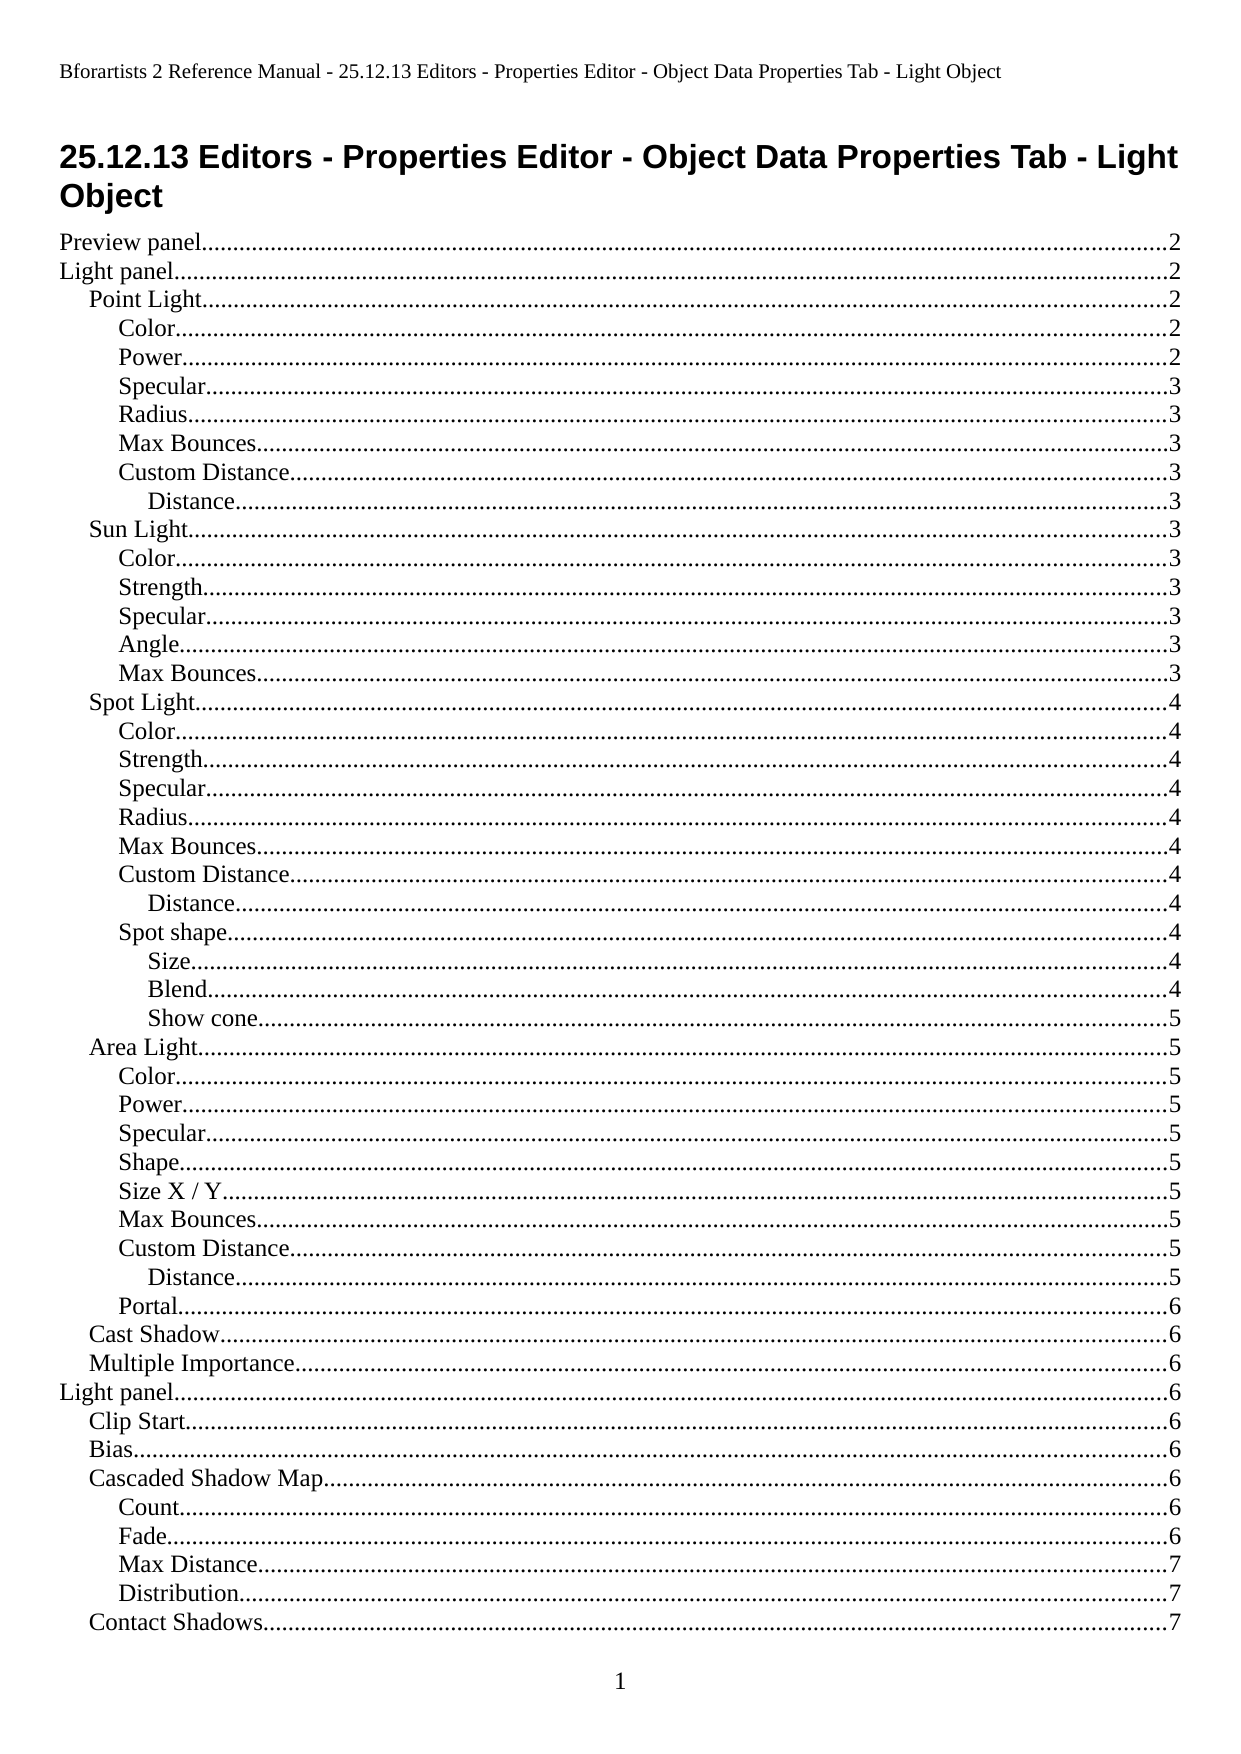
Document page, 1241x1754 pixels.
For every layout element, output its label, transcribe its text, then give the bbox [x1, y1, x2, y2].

text Custom Distance 3 [118, 457, 1181, 486]
text Strength 4 [118, 744, 1181, 773]
text Specular 3 [118, 371, 1181, 399]
text Distance 3 [147, 486, 1181, 514]
text Distribution 7 [118, 1578, 1181, 1607]
text Color 3 [118, 543, 1181, 572]
text Light panel 2 [59, 256, 1181, 284]
text Max Bounces 5 [118, 1204, 1181, 1233]
text Custom Distance 5 [118, 1233, 1181, 1262]
text Bias 6 [88, 1434, 1181, 1463]
text Shape 5 [118, 1147, 1181, 1176]
text Contact Shadows 7 [88, 1607, 1181, 1636]
text Clip Start 6 [88, 1406, 1181, 1434]
text Max Bounces 3 [118, 658, 1181, 687]
text Multiple Importance 6 [88, 1348, 1181, 1377]
text Angle 3 [118, 629, 1181, 658]
text Strength 3 [118, 572, 1181, 601]
text Size X / Y 5 [118, 1176, 1181, 1204]
text Specular 5 [118, 1118, 1181, 1147]
text Point Light 2 [88, 284, 1181, 313]
text Spot shape 4 [118, 917, 1181, 946]
text Color 4 [118, 716, 1181, 744]
text Cast Shadow 6 [88, 1319, 1181, 1348]
text Portal 6 [118, 1291, 1181, 1319]
text Distance 5 [147, 1262, 1181, 1291]
text Cascaded Shadow Map 6 [88, 1463, 1181, 1492]
text Show cone 5 [147, 1003, 1181, 1032]
text Specular 3 [118, 601, 1181, 629]
text Custom Distance 4 [118, 859, 1181, 888]
text Color 5 [118, 1061, 1181, 1089]
text Color 2 [118, 313, 1181, 342]
text Count 6 [118, 1492, 1181, 1521]
text Power 2 [118, 342, 1181, 371]
text Distance 4 [147, 888, 1181, 917]
text Max Bounces 3 [118, 428, 1181, 457]
text Size 4 [147, 946, 1181, 974]
text Fade 6 [118, 1521, 1181, 1549]
text Blend 4 [147, 974, 1181, 1003]
text Preview panel 2 [59, 227, 1181, 256]
text Area Light 5 [88, 1032, 1181, 1061]
text Spot Light 4 [88, 687, 1181, 716]
text Radius 4 [118, 802, 1181, 831]
text Max Bounces 4 [118, 831, 1181, 859]
text Radius 3 [118, 399, 1181, 428]
text Max Distance 7 [118, 1549, 1181, 1578]
text Sun Light 3 [88, 514, 1181, 543]
text Specular 4 [118, 773, 1181, 802]
subtitle 25.12.13 Editors - Properties Editor - Object Data Properties Tab - Light Object [59, 138, 1181, 214]
text Light panel 6 [59, 1377, 1181, 1406]
text Power 5 [118, 1089, 1181, 1118]
